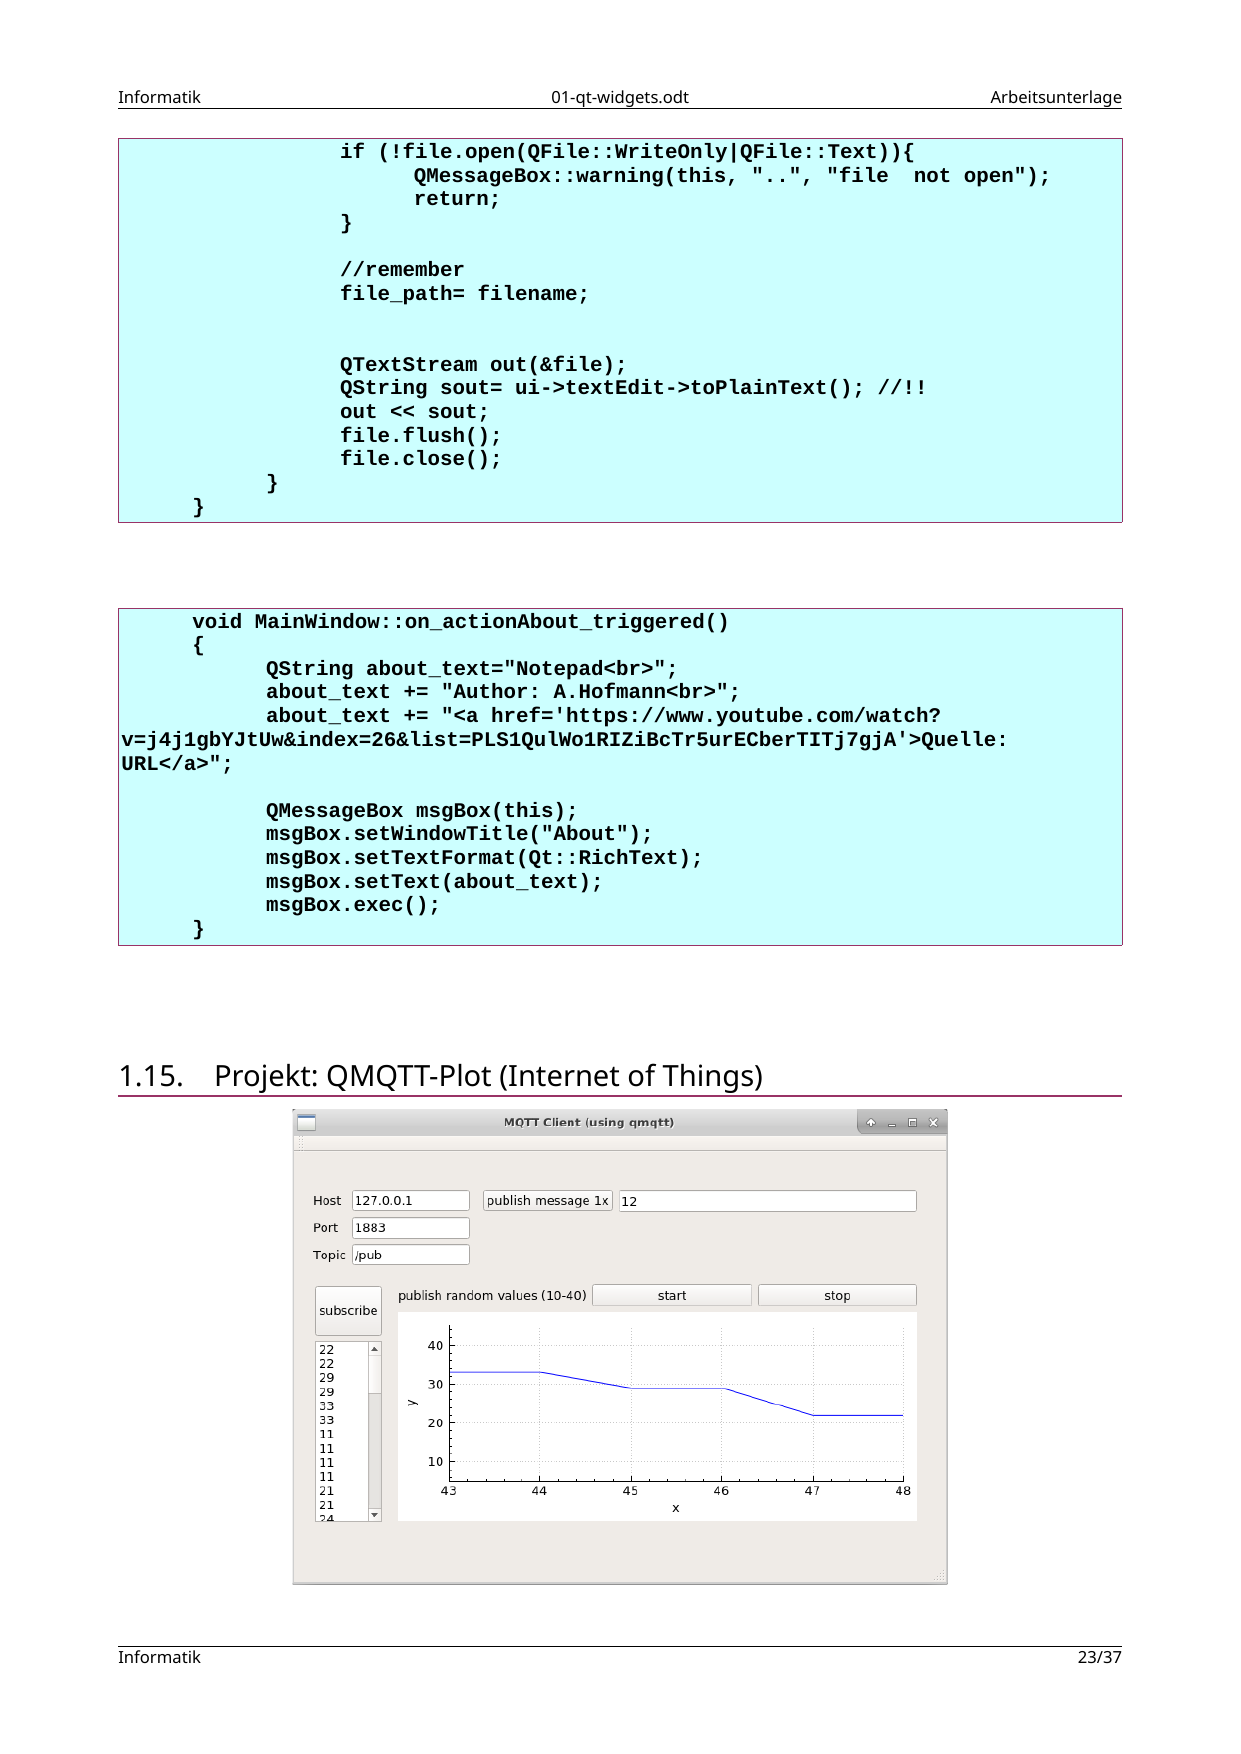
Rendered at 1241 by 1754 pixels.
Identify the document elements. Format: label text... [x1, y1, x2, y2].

text QString about_text="Notepad<br>"; [119, 655, 1122, 678]
text void MainWindow::on_actionAbout_triggered() [119, 609, 1122, 631]
picture [292, 1109, 948, 1585]
text file_path= filename; [119, 280, 1122, 303]
text QMessageBox::warning(this, "..", "file not open"); [119, 162, 1122, 185]
text file.flush(); [119, 422, 1122, 445]
text { [119, 631, 1122, 655]
text QString sout= ui->textEdit->toPlainText(); //!! [119, 374, 1122, 398]
text file.close(); [119, 445, 1122, 469]
text if (!file.open(QFile::WriteOnly|QFile::Text)){ [119, 139, 1122, 162]
text QMessageBox msgBox(this); [119, 797, 1122, 820]
text about_text += "Author: A.Hofmann<br>"; [119, 678, 1122, 702]
text } [119, 209, 1122, 232]
text msgBox.exec(); [119, 891, 1122, 915]
subtitle Projekt: QMQTT-Plot (Internet of Things) [118, 1055, 1122, 1095]
text } [119, 493, 1122, 522]
text out << sout; [119, 398, 1122, 422]
text //remember [119, 256, 1122, 280]
text } [119, 469, 1122, 493]
text QTextStream out(&file); [119, 351, 1122, 374]
text msgBox.setText(about_text); [119, 868, 1122, 891]
text msgBox.setWindowTitle("About"); [119, 820, 1122, 844]
text about_text += "<a href='https://www.youtube.com/watch?v=j4j1gbYJtUw&index=26&list=PLS1QulWo1RIZiBcTr5urECberTITj7gjA'>Quelle: URL</a>"; [119, 702, 1122, 773]
text return; [119, 185, 1122, 209]
text msgBox.setTextFormat(Qt::RichText); [119, 844, 1122, 868]
text } [119, 915, 1122, 945]
